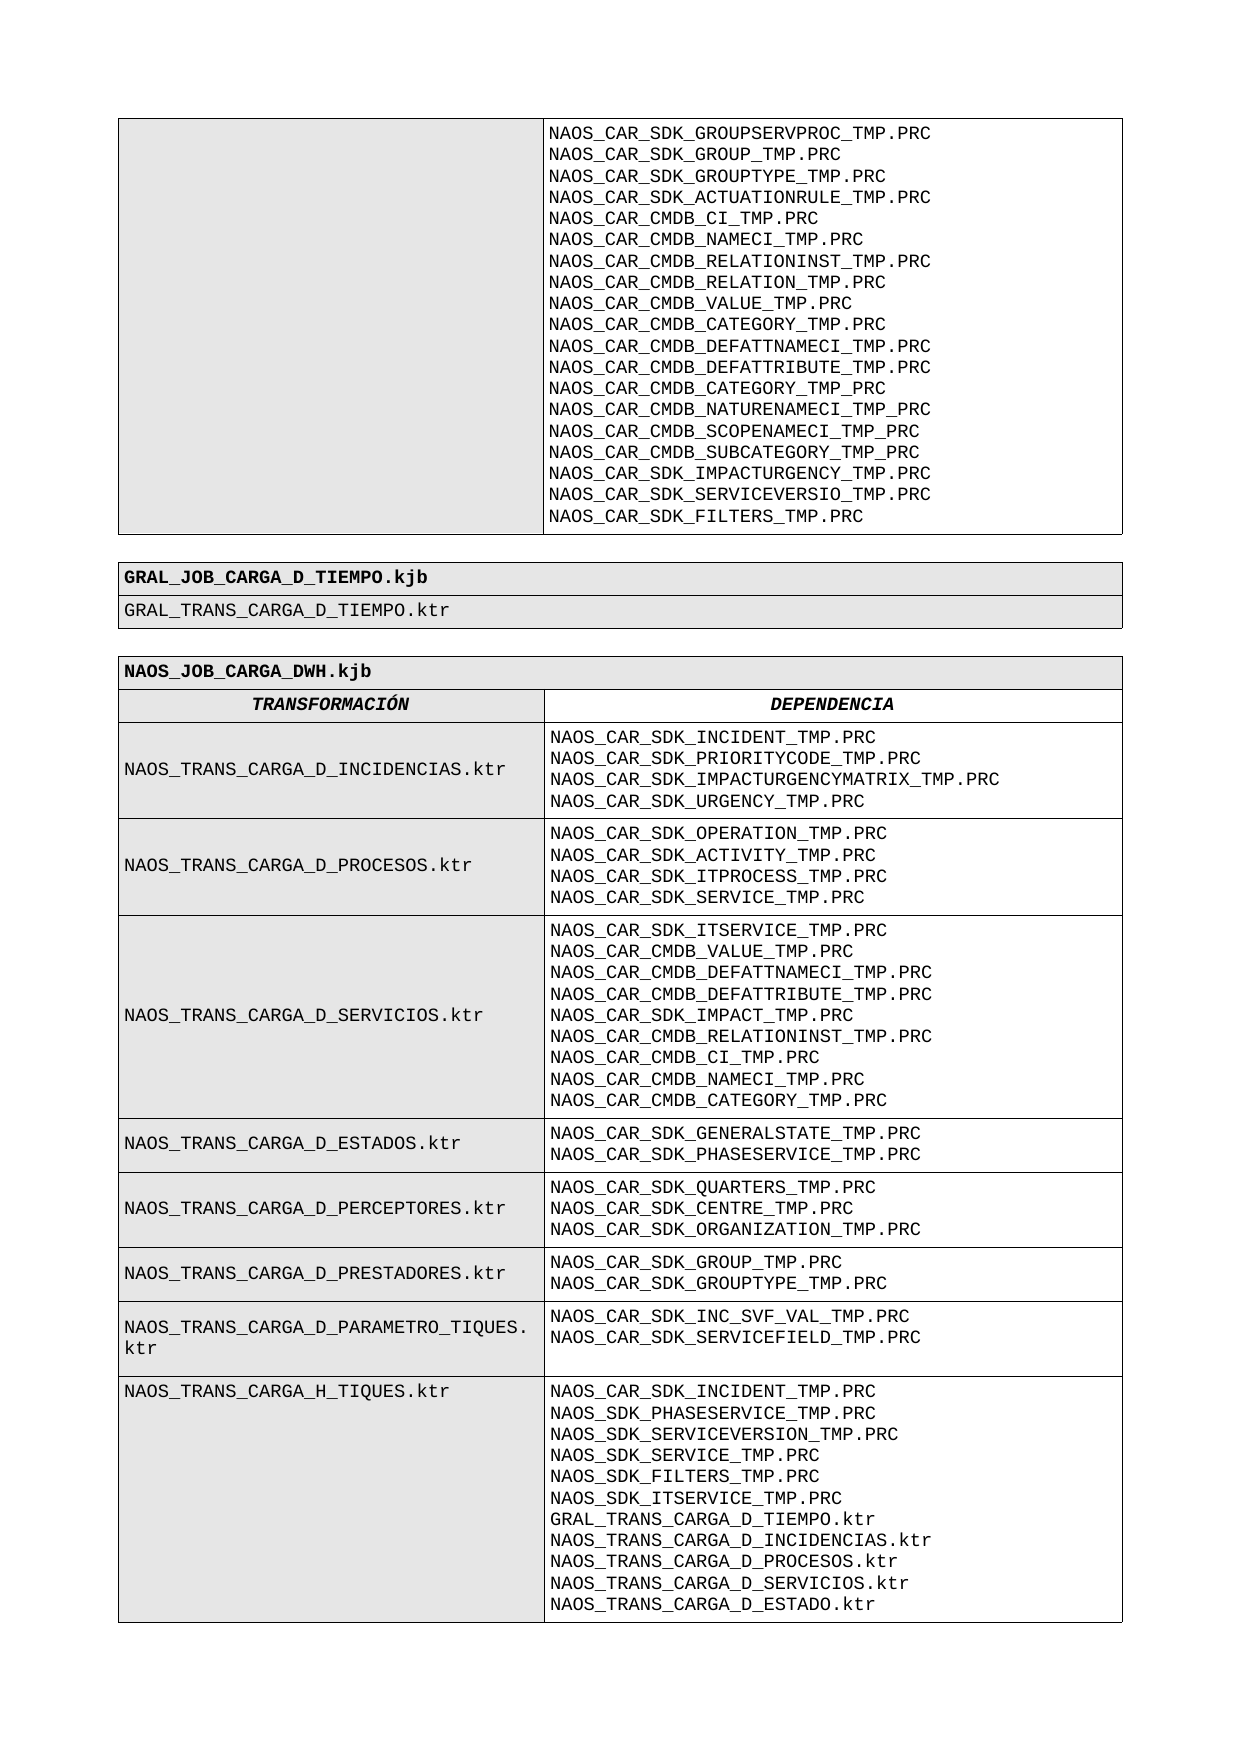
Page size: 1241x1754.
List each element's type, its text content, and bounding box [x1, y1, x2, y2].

table_cell NAOS_CAR_SDK_QUARTERS_TMP.PRC NAOS_CAR_SDK_CENTRE_TMP.PRC NAOS_CAR_SDK_ORGANIZATION_TMP.PRC [545, 1173, 1122, 1247]
table_cell NAOS_CAR_SDK_INCIDENT_TMP.PRC NAOS_SDK_PHASESERVICE_TMP.PRC NAOS_SDK_SERVICEVERSION_TMP.PRC NAOS_SDK_SERVICE_TMP.PRC NAOS_SDK_FILTERS_TMP.PRC NAOS_SDK_ITSERVICE_TMP.PRC GRAL_TRANS_CARGA_D_TIEMPO.ktr NAOS_TRANS_CARGA_D_INCIDENCIAS.ktr NAOS_TRANS_CARGA_D_PROCESOS.ktr NAOS_TRANS_CARGA_D_SERVICIOS.ktr NAOS_TRANS_CARGA_D_ESTADO.ktr [545, 1377, 1122, 1622]
table_cell NAOS_TRANS_CARGA_D_PARAMETRO_TIQUES.ktr [119, 1302, 544, 1376]
table_cell NAOS_TRANS_CARGA_D_SERVICIOS.ktr [119, 916, 544, 1118]
table_cell NAOS_TRANS_CARGA_D_INCIDENCIAS.ktr [119, 723, 544, 818]
table_cell NAOS_CAR_SDK_OPERATION_TMP.PRC NAOS_CAR_SDK_ACTIVITY_TMP.PRC NAOS_CAR_SDK_ITPROCESS_TMP.PRC NAOS_CAR_SDK_SERVICE_TMP.PRC [545, 819, 1122, 915]
table_cell [119, 119, 543, 533]
table_cell DEPENDENCIA [545, 690, 1122, 722]
table_cell NAOS_CAR_SDK_GENERALSTATE_TMP.PRC NAOS_CAR_SDK_PHASESERVICE_TMP.PRC [545, 1119, 1122, 1172]
table_cell NAOS_CAR_SDK_GROUP_TMP.PRC NAOS_CAR_SDK_GROUPTYPE_TMP.PRC [545, 1248, 1122, 1301]
table_cell NAOS_TRANS_CARGA_D_PROCESOS.ktr [119, 819, 544, 915]
table_cell NAOS_TRANS_CARGA_D_PRESTADORES.ktr [119, 1248, 544, 1301]
table_cell GRAL_TRANS_CARGA_D_TIEMPO.ktr [119, 596, 1122, 628]
table_header NAOS_JOB_CARGA_DWH.kjb [119, 657, 1122, 689]
table_header GRAL_JOB_CARGA_D_TIEMPO.kjb [119, 563, 1122, 595]
table_cell NAOS_CAR_SDK_ITSERVICE_TMP.PRC NAOS_CAR_CMDB_VALUE_TMP.PRC NAOS_CAR_CMDB_DEFATTNAMECI_TMP.PRC NAOS_CAR_CMDB_DEFATTRIBUTE_TMP.PRC NAOS_CAR_SDK_IMPACT_TMP.PRC NAOS_CAR_CMDB_RELATIONINST_TMP.PRC NAOS_CAR_CMDB_CI_TMP.PRC NAOS_CAR_CMDB_NAMECI_TMP.PRC NAOS_CAR_CMDB_CATEGORY_TMP.PRC [545, 916, 1122, 1118]
table_cell NAOS_TRANS_CARGA_D_PERCEPTORES.ktr [119, 1173, 544, 1247]
table_cell NAOS_CAR_SDK_INC_SVF_VAL_TMP.PRC NAOS_CAR_SDK_SERVICEFIELD_TMP.PRC [545, 1302, 1122, 1376]
table_cell NAOS_CAR_SDK_INCIDENT_TMP.PRC NAOS_CAR_SDK_PRIORITYCODE_TMP.PRC NAOS_CAR_SDK_IMPACTURGENCYMATRIX_TMP.PRC NAOS_CAR_SDK_URGENCY_TMP.PRC [545, 723, 1122, 818]
table_cell TRANSFORMACIÓN [119, 690, 544, 722]
table_cell NAOS_TRANS_CARGA_H_TIQUES.ktr [119, 1377, 544, 1622]
table_cell NAOS_CAR_SDK_GROUPSERVPROC_TMP.PRC NAOS_CAR_SDK_GROUP_TMP.PRC NAOS_CAR_SDK_GROUPTYPE_TMP.PRC NAOS_CAR_SDK_ACTUATIONRULE_TMP.PRC NAOS_CAR_CMDB_CI_TMP.PRC NAOS_CAR_CMDB_NAMECI_TMP.PRC NAOS_CAR_CMDB_RELATIONINST_TMP.PRC NAOS_CAR_CMDB_RELATION_TMP.PRC NAOS_CAR_CMDB_VALUE_TMP.PRC NAOS_CAR_CMDB_CATEGORY_TMP.PRC NAOS_CAR_CMDB_DEFATTNAMECI_TMP.PRC NAOS_CAR_CMDB_DEFATTRIBUTE_TMP.PRC NAOS_CAR_CMDB_CATEGORY_TMP_PRC NAOS_CAR_CMDB_NATURENAMECI_TMP_PRC NAOS_CAR_CMDB_SCOPENAMECI_TMP_PRC NAOS_CAR_CMDB_SUBCATEGORY_TMP_PRC NAOS_CAR_SDK_IMPACTURGENCY_TMP.PRC NAOS_CAR_SDK_SERVICEVERSIO_TMP.PRC NAOS_CAR_SDK_FILTERS_TMP.PRC [544, 119, 1122, 533]
table_cell NAOS_TRANS_CARGA_D_ESTADOS.ktr [119, 1119, 544, 1172]
